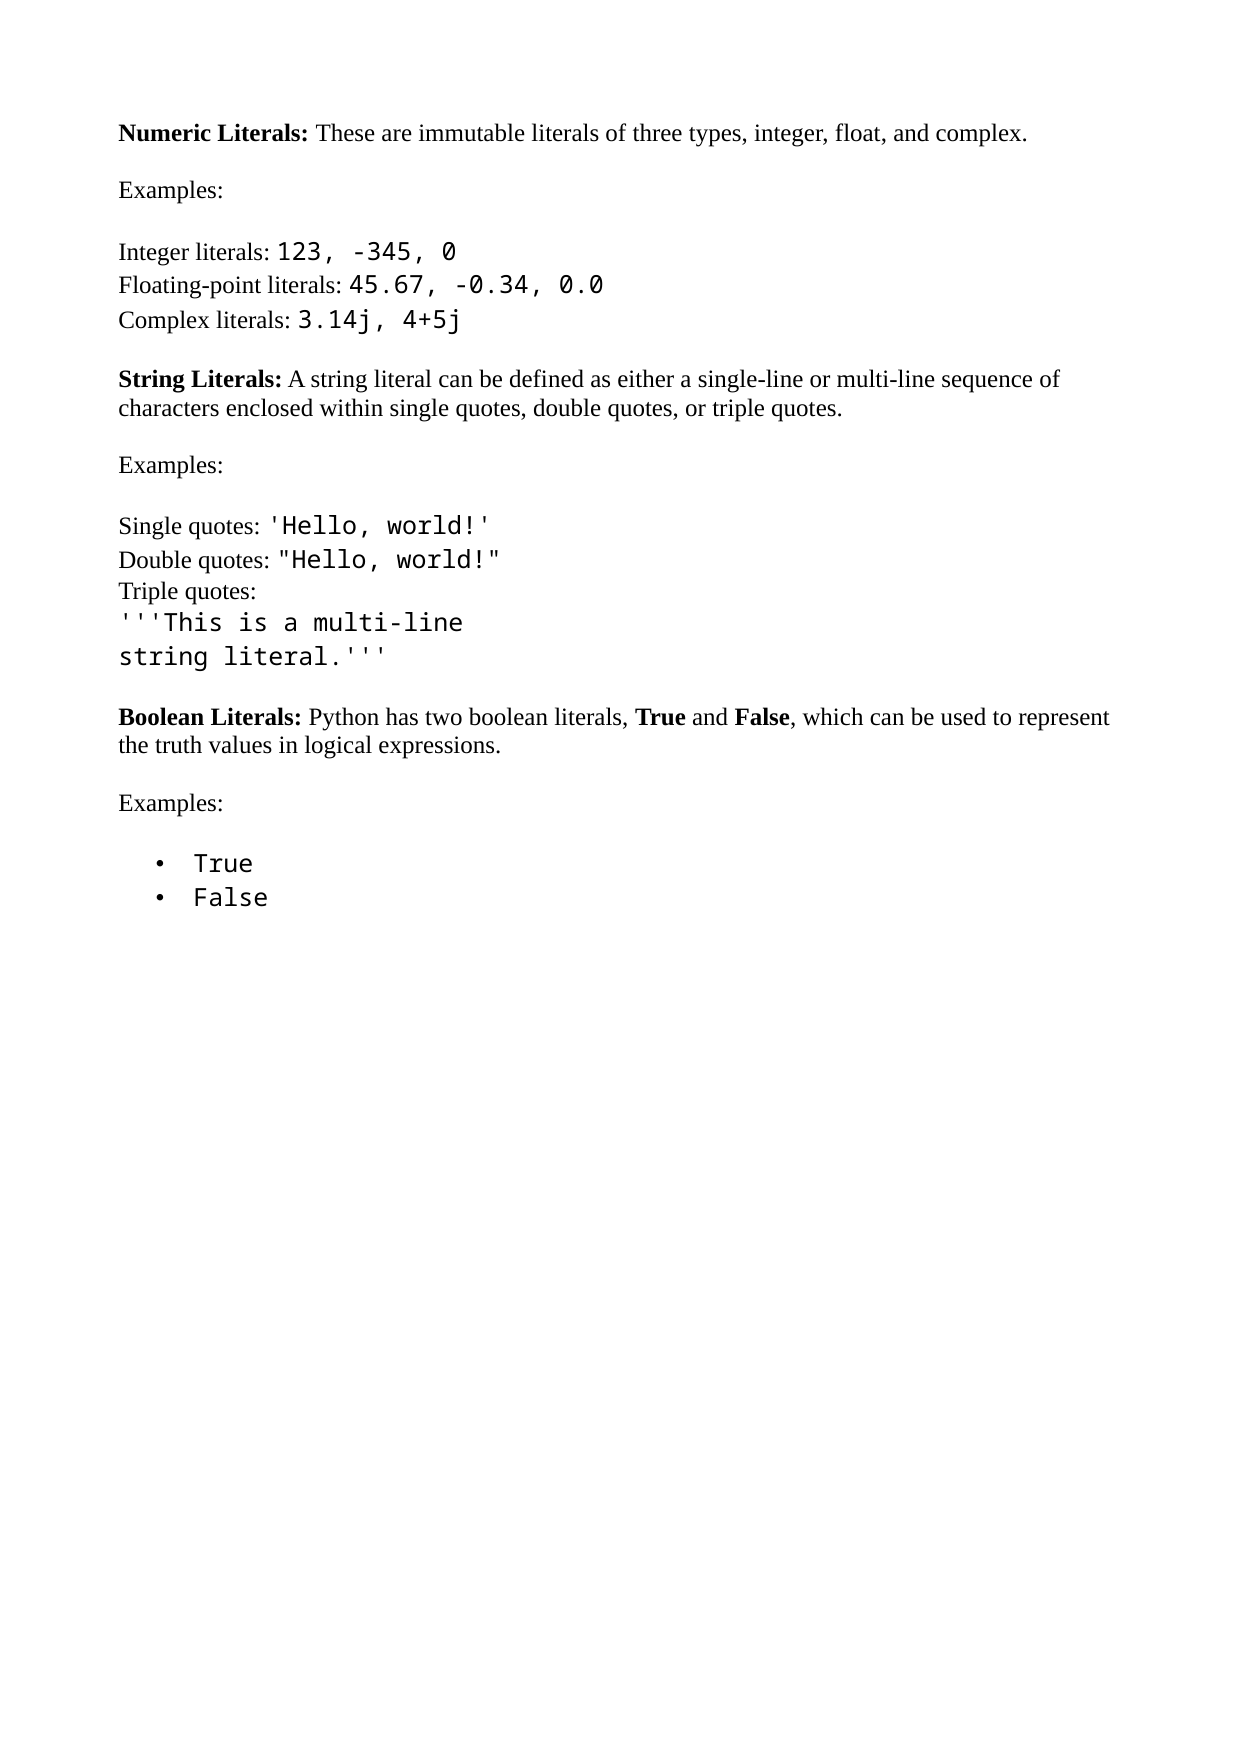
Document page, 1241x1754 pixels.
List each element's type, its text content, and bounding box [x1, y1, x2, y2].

text '''This is a multi-line [118, 605, 1122, 639]
text string literal.''' [118, 639, 1122, 673]
text String Literals: A string literal can be defined as either a single-line or multi-line sequence of characters enclosed within single quotes, double quotes, or triple quotes. [118, 364, 1122, 422]
text Integer literals: 123, -345, 0 [118, 233, 1122, 267]
text Single quotes: 'Hello, world!' [118, 508, 1122, 542]
text Examples: [118, 450, 1122, 479]
list True [156, 845, 1122, 879]
text Double quotes: "Hello, world!" [118, 542, 1122, 576]
list False [156, 879, 1122, 913]
text Boolean Literals: Python has two boolean literals, True and False, which can be used to represent the truth values in logical expressions. [118, 702, 1122, 759]
text Examples: [118, 788, 1122, 817]
text Complex literals: 3.14j, 4+5j [118, 301, 1122, 335]
text Numeric Literals: These are immutable literals of three types, integer, float, and complex. [118, 118, 1122, 147]
text Examples: [118, 176, 1122, 204]
text Triple quotes: [118, 576, 1122, 605]
text Floating-point literals: 45.67, -0.34, 0.0 [118, 267, 1122, 301]
